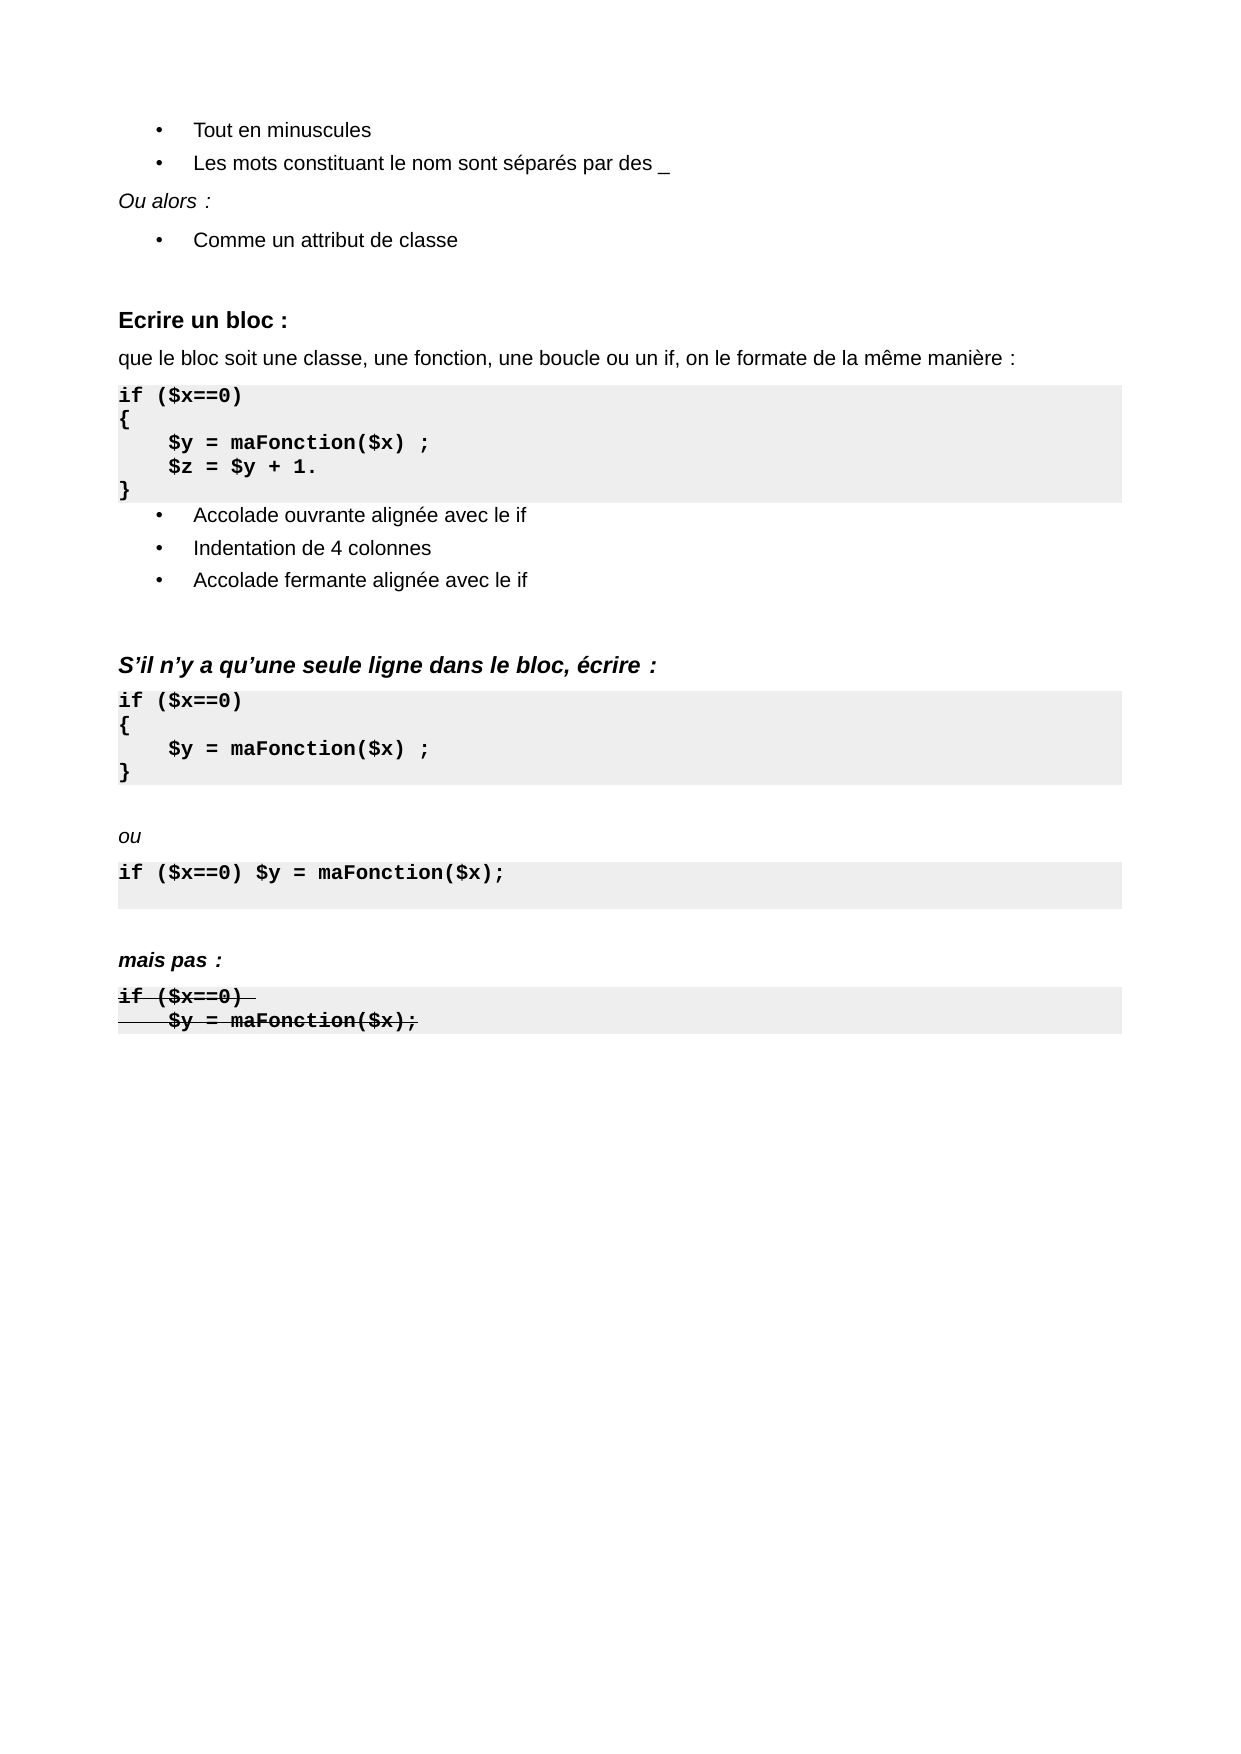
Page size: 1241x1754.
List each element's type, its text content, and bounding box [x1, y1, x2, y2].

list Indentation de 4 colonnes [156, 535, 1122, 559]
text if ($x==0) { $y = maFonction($x) ; $z = $y + 1. } [118, 385, 1122, 503]
list Les mots constituant le nom sont séparés par des _ [156, 151, 1122, 174]
text ou [118, 824, 1122, 848]
text mais pas : [118, 948, 1122, 972]
subtitle S’il n’y a qu’une seule ligne dans le bloc, écrire : [118, 651, 1122, 678]
text if ($x==0) $y = maFonction($x); [118, 987, 1122, 1034]
text Ou alors : [118, 189, 1122, 213]
text if ($x==0) $y = maFonction($x); [118, 862, 1122, 886]
list Tout en minuscules [156, 118, 1122, 142]
list Comme un attribut de classe [156, 228, 1122, 252]
subtitle Ecrire un bloc : [118, 307, 1122, 334]
list Accolade ouvrante alignée avec le if [156, 503, 1122, 527]
list Accolade fermante alignée avec le if [156, 568, 1122, 592]
text if ($x==0) { $y = maFonction($x) ; } [118, 691, 1122, 785]
text que le bloc soit une classe, une fonction, une boucle ou un if, on le formate de la même manière : [118, 346, 1122, 370]
